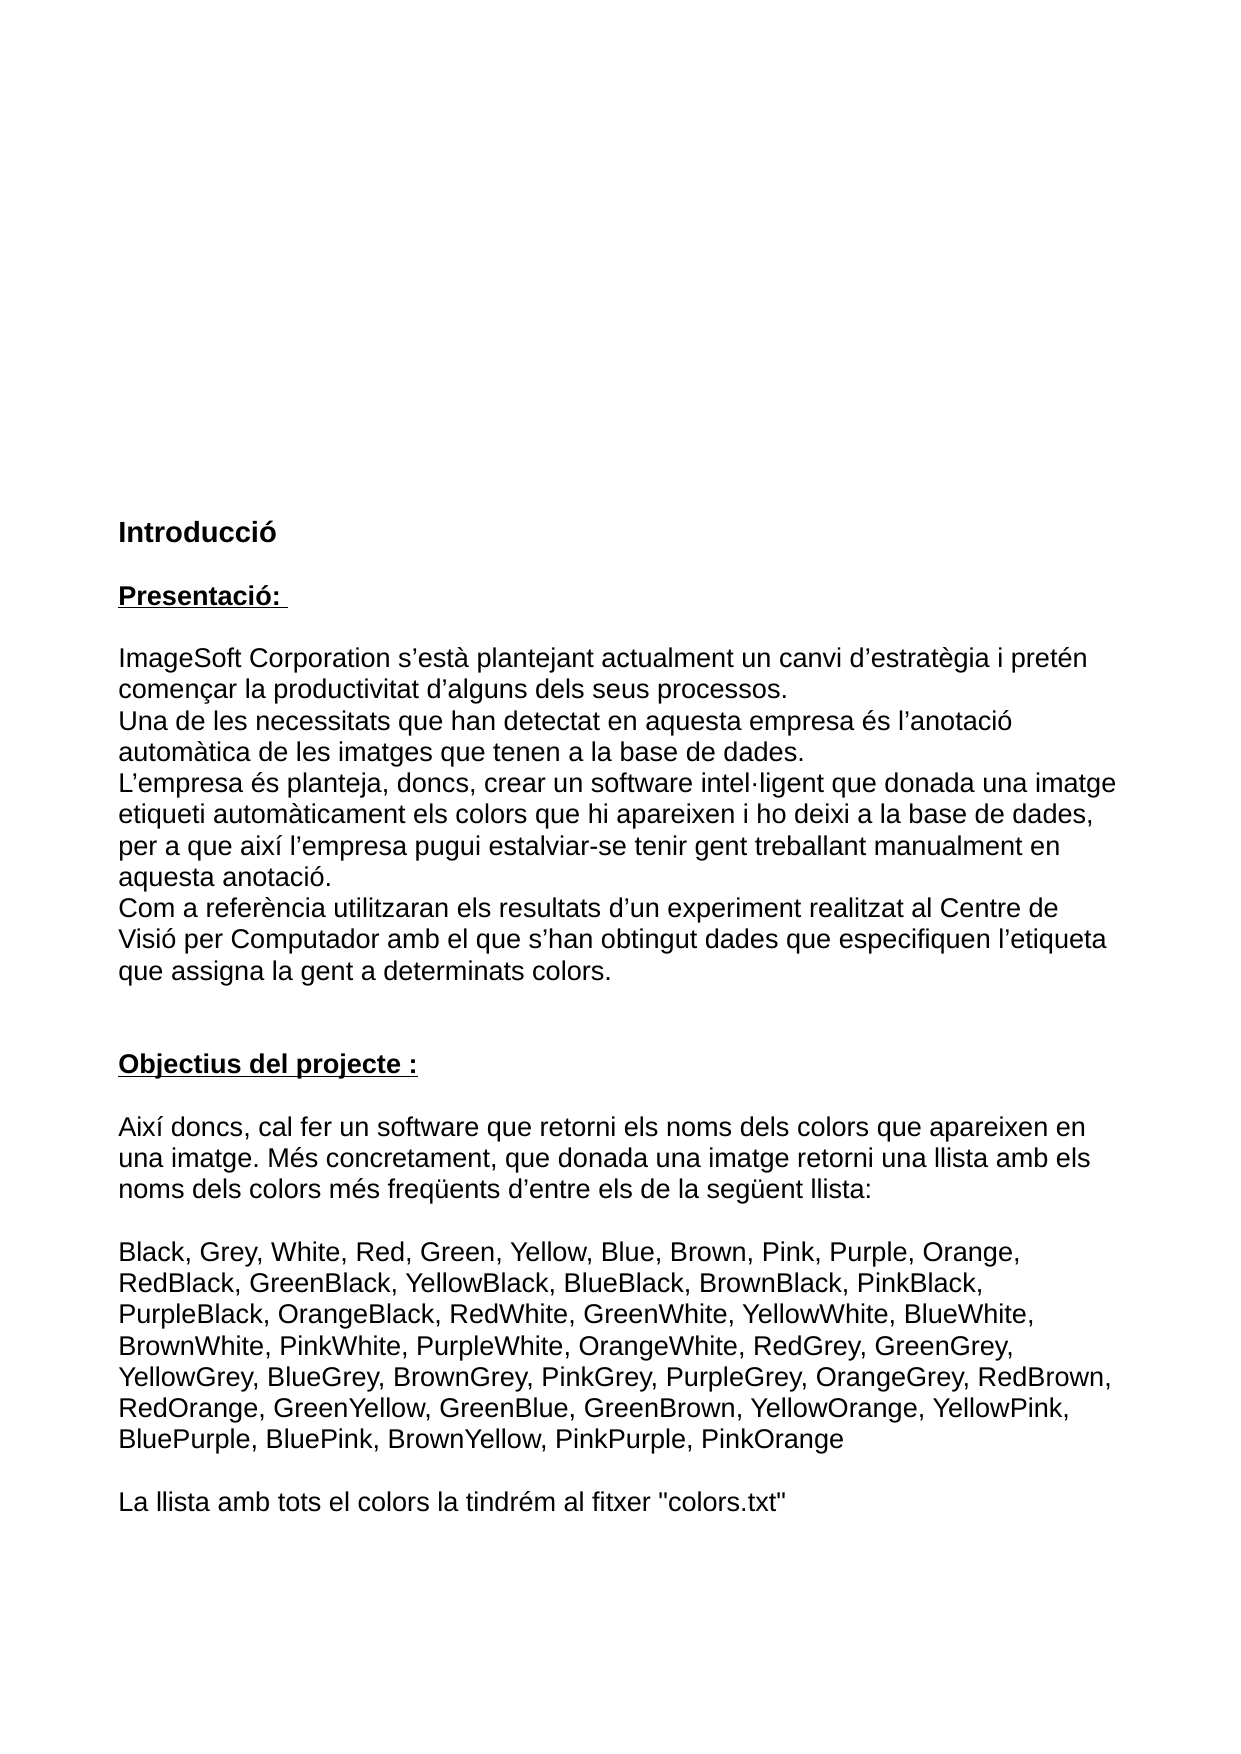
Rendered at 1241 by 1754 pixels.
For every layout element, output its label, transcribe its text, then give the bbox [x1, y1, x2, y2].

text Com a referència utilitzaran els resultats d’un experiment realitzat al Centre de Visió per Computador amb el que s’han obtingut dades que especifiquen l’etiqueta que assigna la gent a determinats colors. [118, 892, 1122, 986]
text ImageSoft Corporation s’està plantejant actualment un canvi d’estratègia i pretén començar la productivitat d’alguns dels seus processos. [118, 642, 1122, 705]
text Introducció [118, 515, 1122, 548]
text L’empresa és planteja, doncs, crear un software intel·ligent que donada una imatge etiqueti automàticament els colors que hi apareixen i ho deixi a la base de dades, per a que així l’empresa pugui estalviar-se tenir gent treballant manualment en aquesta anotació. [118, 767, 1122, 892]
text Una de les necessitats que han detectat en aquesta empresa és l’anotació automàtica de les imatges que tenen a la base de dades. [118, 705, 1122, 767]
text Presentació: [118, 580, 1122, 611]
text Així doncs, cal fer un software que retorni els noms dels colors que apareixen en una imatge. Més concretament, que donada una imatge retorni una llista amb els noms dels colors més freqüents d’entre els de la següent llista: [118, 1111, 1122, 1205]
text Black, Grey, White, Red, Green, Yellow, Blue, Brown, Pink, Purple, Orange, RedBlack, GreenBlack, YellowBlack, BlueBlack, BrownBlack, PinkBlack, PurpleBlack, OrangeBlack, RedWhite, GreenWhite, YellowWhite, BlueWhite, BrownWhite, PinkWhite, PurpleWhite, OrangeWhite, RedGrey, GreenGrey, YellowGrey, BlueGrey, BrownGrey, PinkGrey, PurpleGrey, OrangeGrey, RedBrown, RedOrange, GreenYellow, GreenBlue, GreenBrown, YellowOrange, YellowPink, BluePurple, BluePink, BrownYellow, PinkPurple, PinkOrange [118, 1236, 1122, 1455]
text Objectius del projecte : [118, 1048, 1122, 1080]
text La llista amb tots el colors la tindrém al fitxer "colors.txt" [118, 1486, 1122, 1517]
